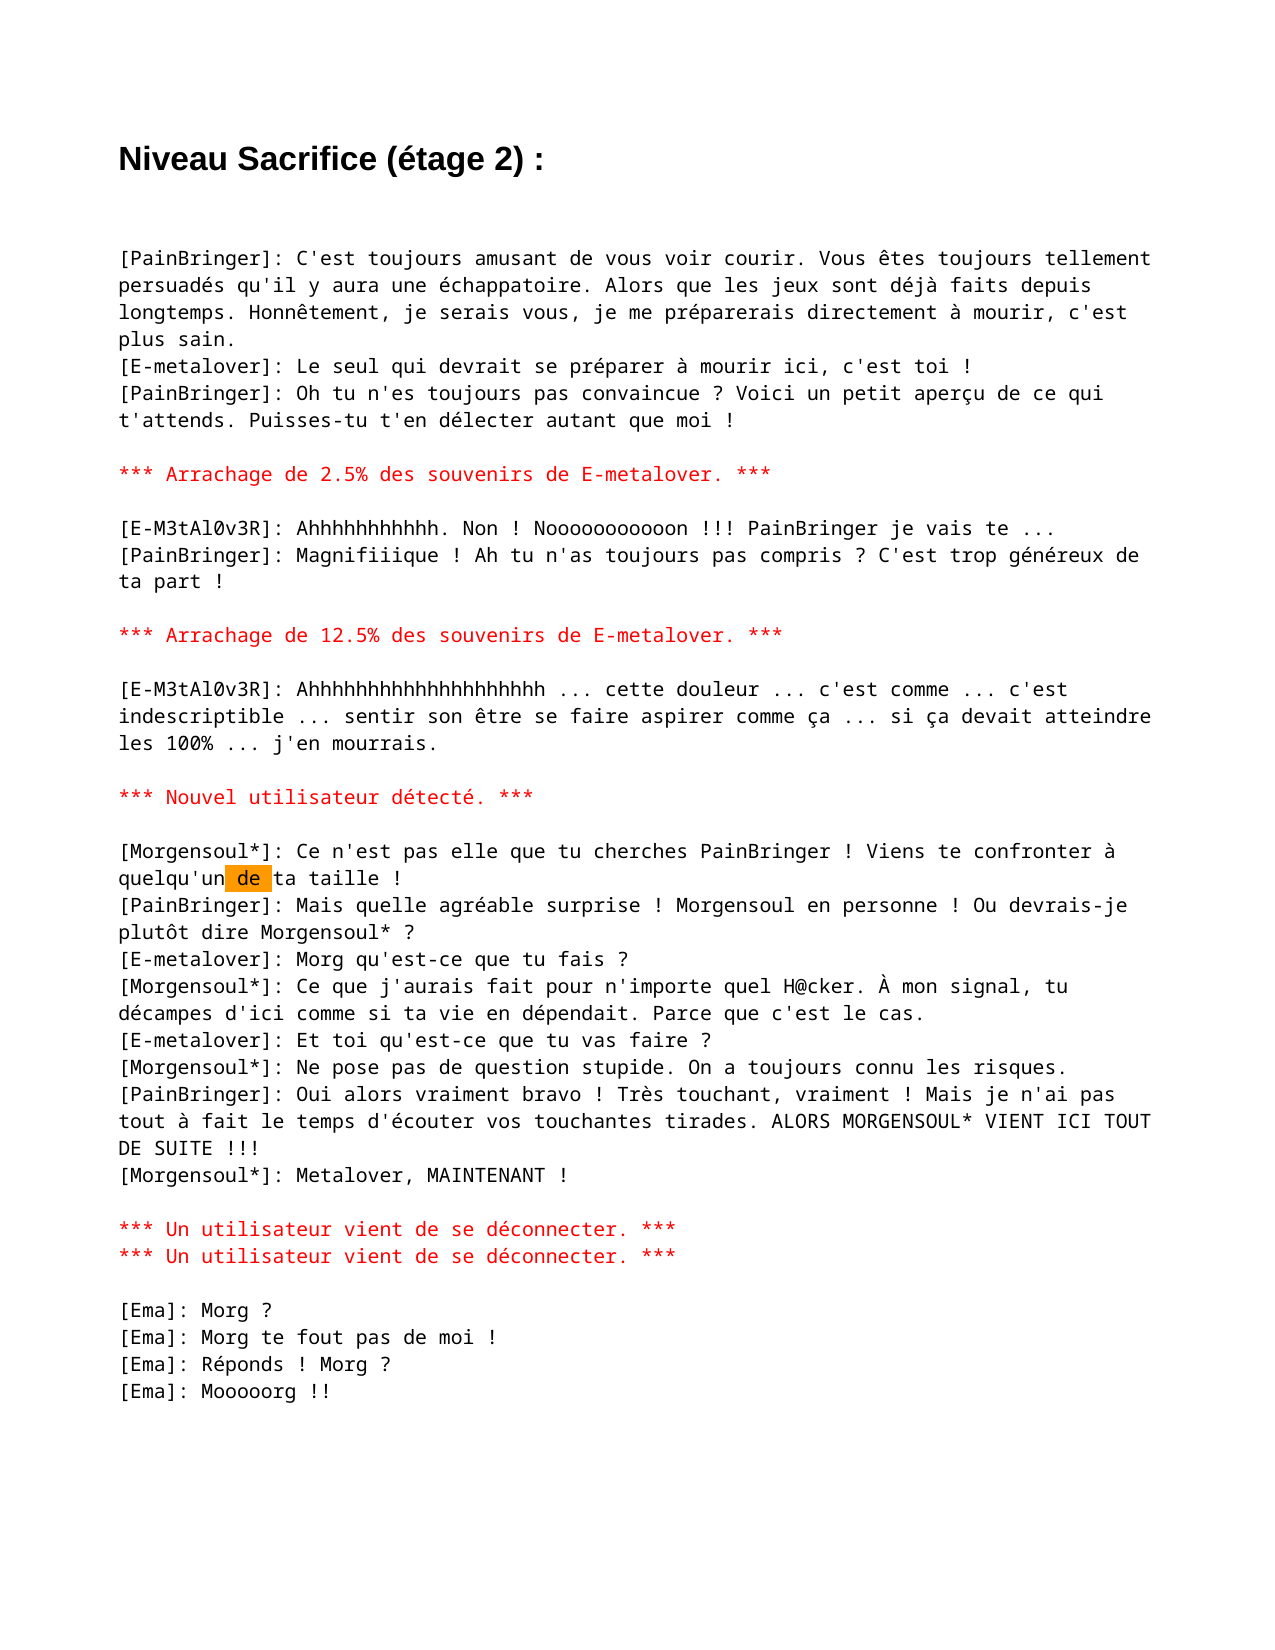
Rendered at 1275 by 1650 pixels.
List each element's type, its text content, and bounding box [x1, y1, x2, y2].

text [Ema]: Morg ? [118, 1296, 1157, 1323]
text [Ema]: Réponds ! Morg ? [118, 1350, 1157, 1377]
text *** Arrachage de 2.5% des souvenirs de E-metalover. *** [118, 460, 1157, 487]
text [Ema]: Mooooorg !! [118, 1377, 1157, 1404]
text [Morgensoul*]: Metalover, MAINTENANT ! [118, 1161, 1157, 1188]
text [Ema]: Morg te fout pas de moi ! [118, 1323, 1157, 1350]
text *** Un utilisateur vient de se déconnecter. *** [118, 1242, 1157, 1269]
text [E-M3tAl0v3R]: Ahhhhhhhhhhhhhhhhhhhh ... cette douleur ... c'est comme ... c'est indescriptible ... sentir son être se faire aspirer comme ça ... si ça devait atteindre les 100% ... j'en mourrais. [118, 676, 1157, 757]
text [E-M3tAl0v3R]: Ahhhhhhhhhhh. Non ! Nooooooooooon !!! PainBringer je vais te ... [118, 514, 1157, 541]
text [Morgensoul*]: Ce n'est pas elle que tu cherches PainBringer ! Viens te confronter à quelqu'un de ta taille ! [118, 838, 1157, 892]
text [E-metalover]: Le seul qui devrait se préparer à mourir ici, c'est toi ! [118, 352, 1157, 379]
text [E-metalover]: Morg qu'est-ce que tu fais ? [118, 946, 1157, 972]
text [Morgensoul*]: Ne pose pas de question stupide. On a toujours connu les risques. [118, 1053, 1157, 1080]
text [PainBringer]: C'est toujours amusant de vous voir courir. Vous êtes toujours tellement persuadés qu'il y aura une échappatoire. Alors que les jeux sont déjà faits depuis longtemps. Honnêtement, je serais vous, je me préparerais directement à mourir, c'est plus sain. [118, 244, 1157, 352]
subtitle Niveau Sacrifice (étage 2) : [118, 139, 1157, 178]
text [PainBringer]: Oh tu n'es toujours pas convaincue ? Voici un petit aperçu de ce qui t'attends. Puisses-tu t'en délecter autant que moi ! [118, 379, 1157, 433]
text *** Nouvel utilisateur détecté. *** [118, 784, 1157, 811]
text [PainBringer]: Mais quelle agréable surprise ! Morgensoul en personne ! Ou devrais-je plutôt dire Morgensoul* ? [118, 892, 1157, 946]
text [PainBringer]: Magnifiiique ! Ah tu n'as toujours pas compris ? C'est trop généreux de ta part ! [118, 541, 1157, 595]
text [Morgensoul*]: Ce que j'aurais fait pour n'importe quel H@cker. À mon signal, tu décampes d'ici comme si ta vie en dépendait. Parce que c'est le cas. [118, 972, 1157, 1026]
text *** Arrachage de 12.5% des souvenirs de E-metalover. *** [118, 622, 1157, 649]
text *** Un utilisateur vient de se déconnecter. *** [118, 1215, 1157, 1242]
text [E-metalover]: Et toi qu'est-ce que tu vas faire ? [118, 1026, 1157, 1053]
text [PainBringer]: Oui alors vraiment bravo ! Très touchant, vraiment ! Mais je n'ai pas tout à fait le temps d'écouter vos touchantes tirades. ALORS MORGENSOUL* VIENT ICI TOUT DE SUITE !!! [118, 1080, 1157, 1161]
